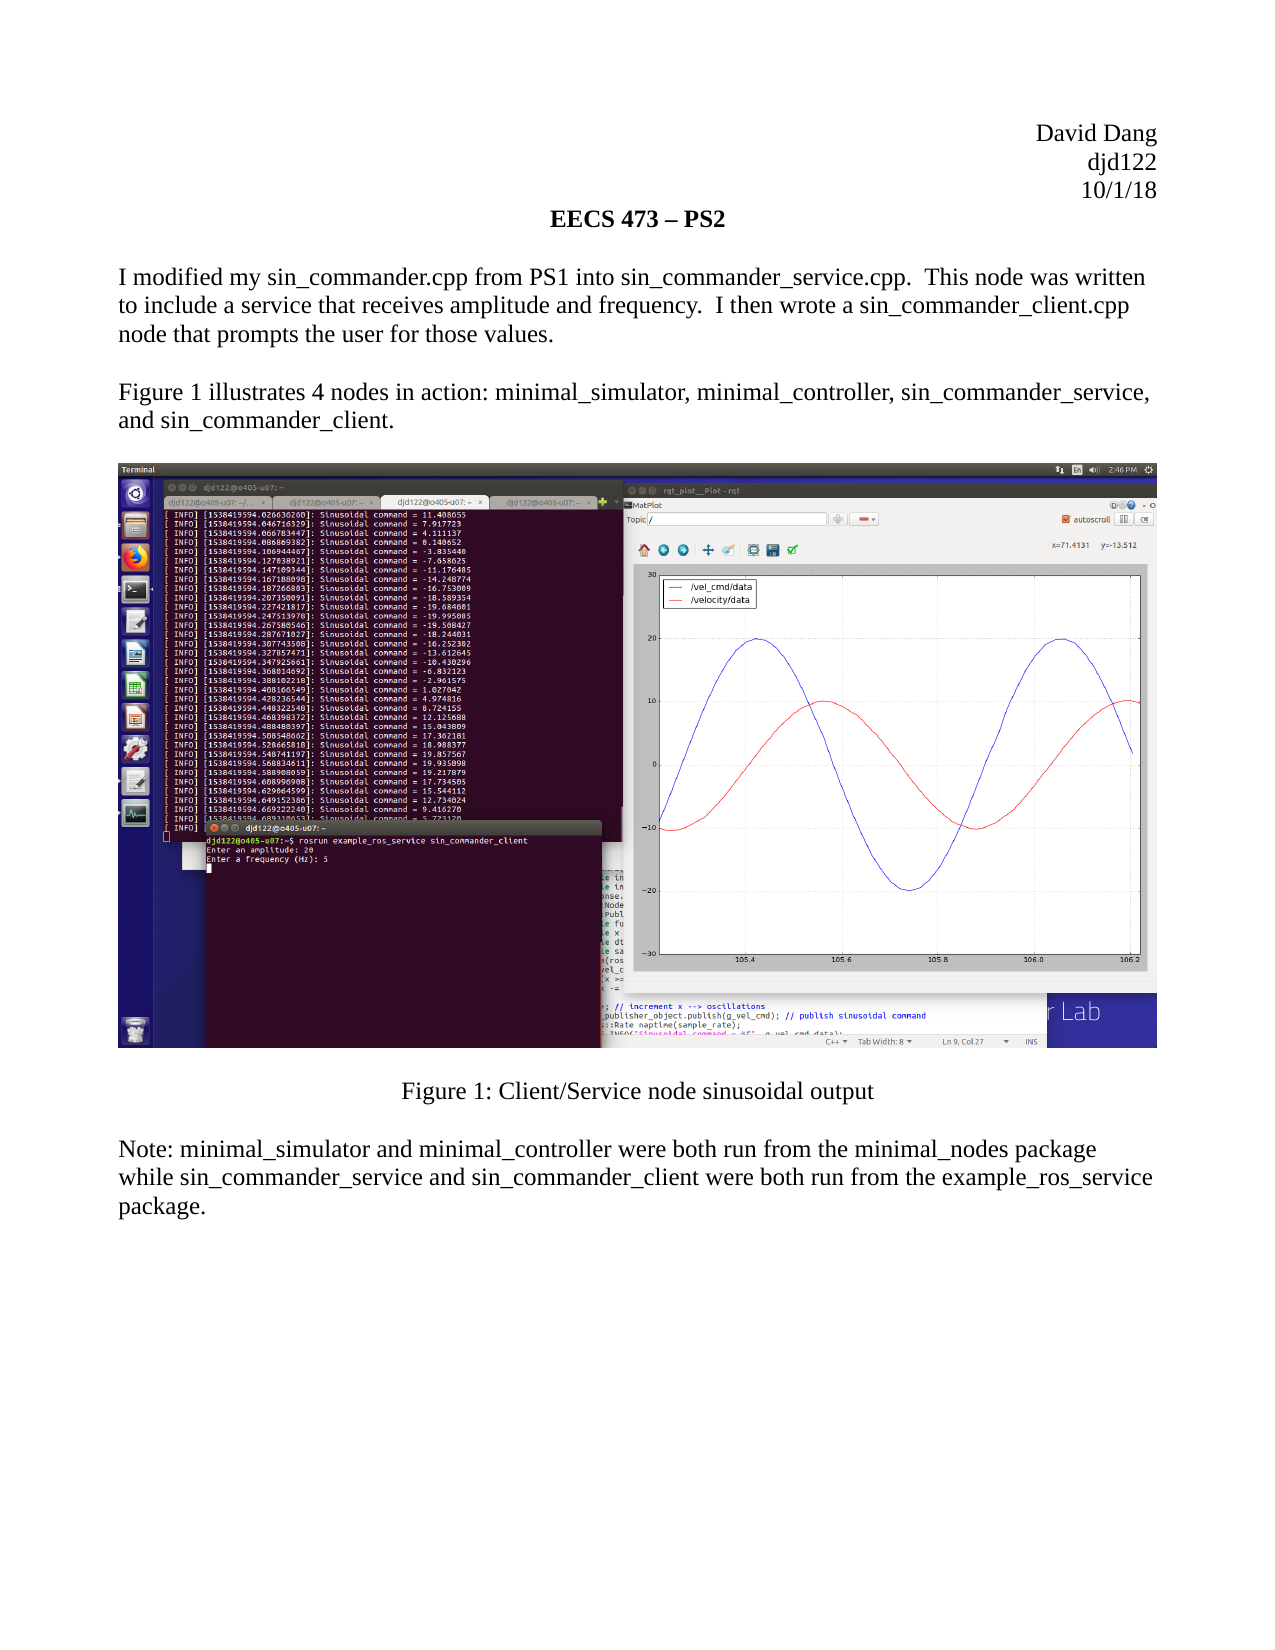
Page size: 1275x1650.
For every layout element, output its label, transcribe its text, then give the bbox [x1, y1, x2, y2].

text Figure 1: Client/Service node sinusoidal output [118, 1076, 1157, 1105]
text djd122 [118, 147, 1157, 176]
picture [118, 463, 1157, 1048]
text David Dang [118, 118, 1157, 147]
text EECS 473 – PS2 [118, 204, 1157, 233]
text Figure 1 illustrates 4 nodes in action: minimal_simulator, minimal_controller, sin_commander_service, and sin_commander_client. [118, 377, 1157, 434]
text Note: minimal_simulator and minimal_controller were both run from the minimal_nodes package while sin_commander_service and sin_commander_client were both run from the example_ros_service package. [118, 1134, 1157, 1220]
text 10/1/18 [118, 176, 1157, 204]
text I modified my sin_commander.cpp from PS1 into sin_commander_service.cpp. This node was written to include a service that receives amplitude and frequency. I then wrote a sin_commander_client.cpp node that prompts the user for those values. [118, 262, 1157, 348]
